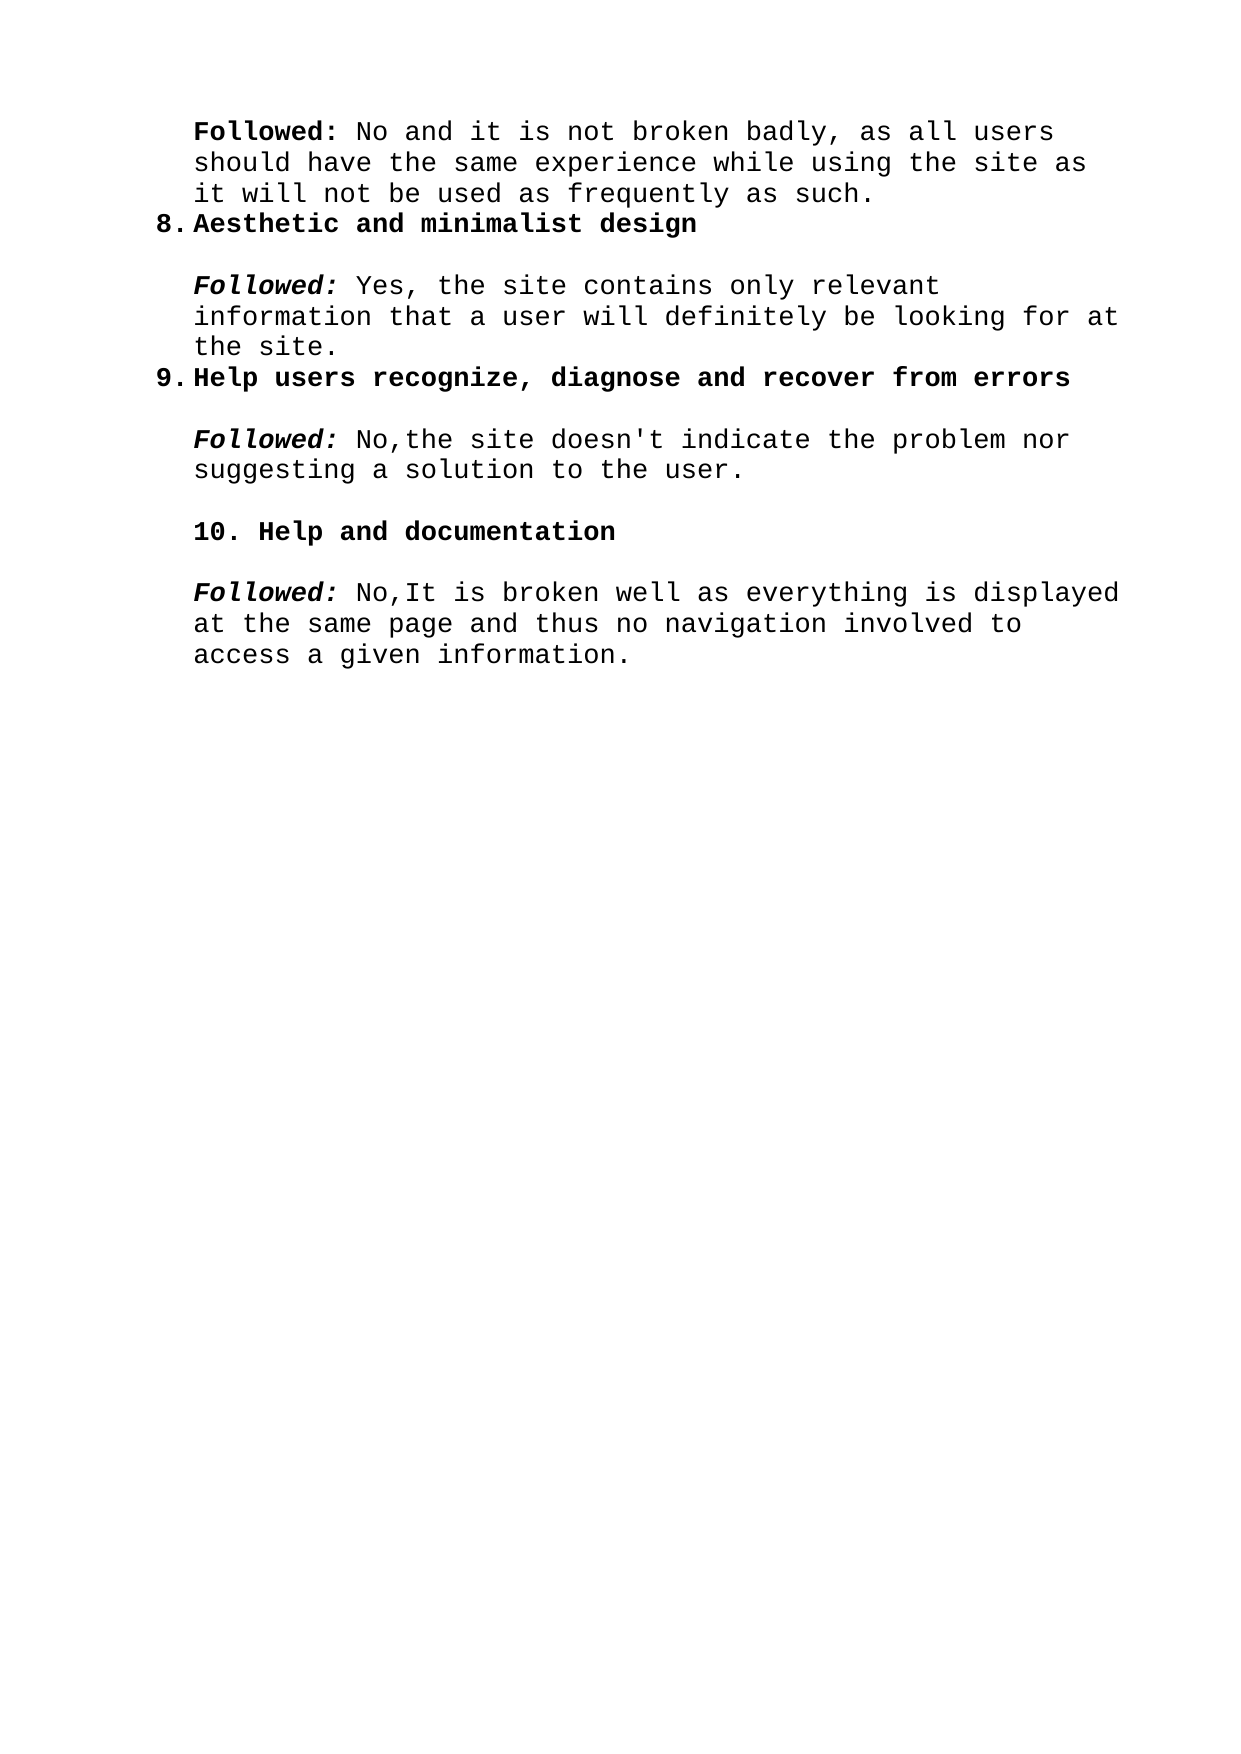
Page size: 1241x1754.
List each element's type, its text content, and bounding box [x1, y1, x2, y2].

list Help users recognize, diagnose and recover from errors [156, 364, 1122, 395]
list Aesthetic and minimalist design [156, 210, 1122, 241]
list Followed: No,It is broken well as everything is displayed at the same page and thus no navigation involved to access a given information. [156, 579, 1122, 671]
list Followed: Yes, the site contains only relevant information that a user will definitely be looking for at the site. [156, 272, 1122, 364]
list 10. Help and documentation [156, 518, 1122, 548]
list Followed: No and it is not broken badly, as all users should have the same experience while using the site as it will not be used as frequently as such. [156, 118, 1122, 210]
list Followed: No,the site doesn't indicate the problem nor suggesting a solution to the user. [156, 425, 1122, 487]
